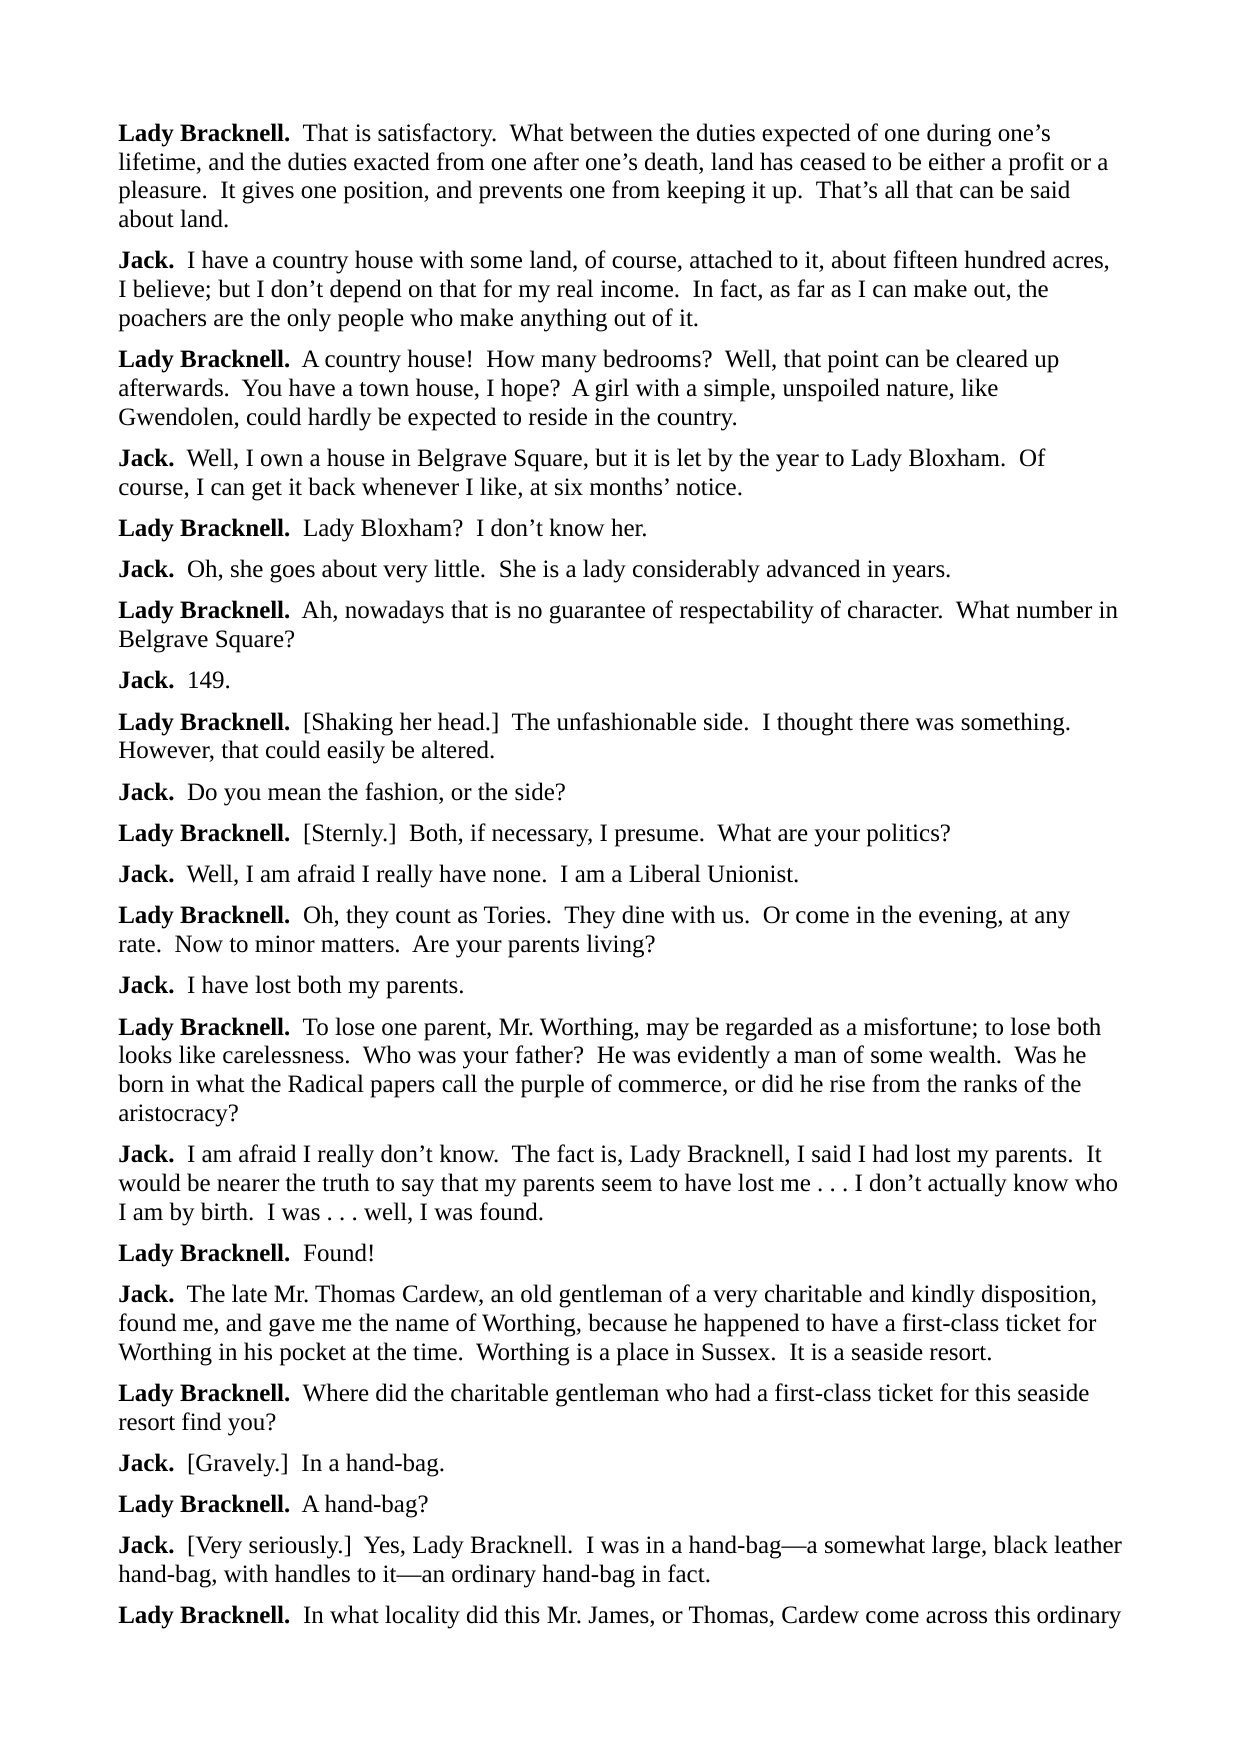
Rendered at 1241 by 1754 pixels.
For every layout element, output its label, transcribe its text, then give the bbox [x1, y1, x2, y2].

text Jack. The late Mr. Thomas Cardew, an old gentleman of a very charitable and kindly disposition, found me, and gave me the name of Worthing, because he happened to have a first-class ticket for Worthing in his pocket at the time. Worthing is a place in Sussex. It is a seaside resort. [118, 1279, 1122, 1366]
text Jack. I have a country house with some land, of course, attached to it, about fifteen hundred acres, I believe; but I don’t depend on that for my real income. In fact, as far as I can make out, the poachers are the only people who make anything out of it. [118, 246, 1122, 332]
text Jack. Well, I own a house in Belgrave Square, but it is let by the year to Lady Bloxham. Of course, I can get it back whenever I like, at six months’ notice. [118, 443, 1122, 501]
text Lady Bracknell. Oh, they count as Tories. They dine with us. Or come in the evening, at any rate. Now to minor matters. Are your parents living? [118, 901, 1122, 958]
text Jack. 149. [118, 666, 1122, 694]
text Lady Bracknell. In what locality did this Mr. James, or Thomas, Cardew come across this ordinary [118, 1601, 1122, 1629]
text Lady Bracknell. Lady Bloxham? I don’t know her. [118, 513, 1122, 542]
text Lady Bracknell. [Sternly.] Both, if necessary, I presume. What are your politics? [118, 818, 1122, 847]
text Jack. I have lost both my parents. [118, 971, 1122, 999]
text Jack. [Gravely.] In a hand-bag. [118, 1448, 1122, 1477]
text Jack. Do you mean the fashion, or the side? [118, 777, 1122, 806]
text Jack. Well, I am afraid I really have none. I am a Liberal Unionist. [118, 859, 1122, 888]
text Lady Bracknell. To lose one parent, Mr. Worthing, may be regarded as a misfortune; to lose both looks like carelessness. Who was your father? He was evidently a man of some wealth. Was he born in what the Radical papers call the purple of commerce, or did he rise from the ranks of the aristocracy? [118, 1012, 1122, 1127]
text Lady Bracknell. That is satisfactory. What between the duties expected of one during one’s lifetime, and the duties exacted from one after one’s death, land has ceased to be either a profit or a pleasure. It gives one position, and prevents one from keeping it up. That’s all that can be said about land. [118, 118, 1122, 233]
text Lady Bracknell. Found! [118, 1238, 1122, 1267]
text Lady Bracknell. Ah, nowadays that is no guarantee of respectability of character. What number in Belgrave Square? [118, 596, 1122, 653]
text Jack. I am afraid I really don’t know. The fact is, Lady Bracknell, I said I had lost my parents. It would be nearer the truth to say that my parents seem to have lost me . . . I don’t actually know who I am by birth. I was . . . well, I was found. [118, 1139, 1122, 1226]
text Lady Bracknell. [Shaking her head.] The unfashionable side. I thought there was something. However, that could easily be altered. [118, 707, 1122, 764]
text Lady Bracknell. A country house! How many bedrooms? Well, that point can be cleared up afterwards. You have a town house, I hope? A girl with a simple, unspoiled nature, like Gwendolen, could hardly be expected to reside in the country. [118, 344, 1122, 431]
text Lady Bracknell. A hand-bag? [118, 1489, 1122, 1518]
text Jack. Oh, she goes about very little. She is a lady considerably advanced in years. [118, 554, 1122, 583]
text Lady Bracknell. Where did the charitable gentleman who had a first-class ticket for this seaside resort find you? [118, 1378, 1122, 1436]
text Jack. [Very seriously.] Yes, Lady Bracknell. I was in a hand-bag—a somewhat large, black leather hand-bag, with handles to it—an ordinary hand-bag in fact. [118, 1531, 1122, 1588]
